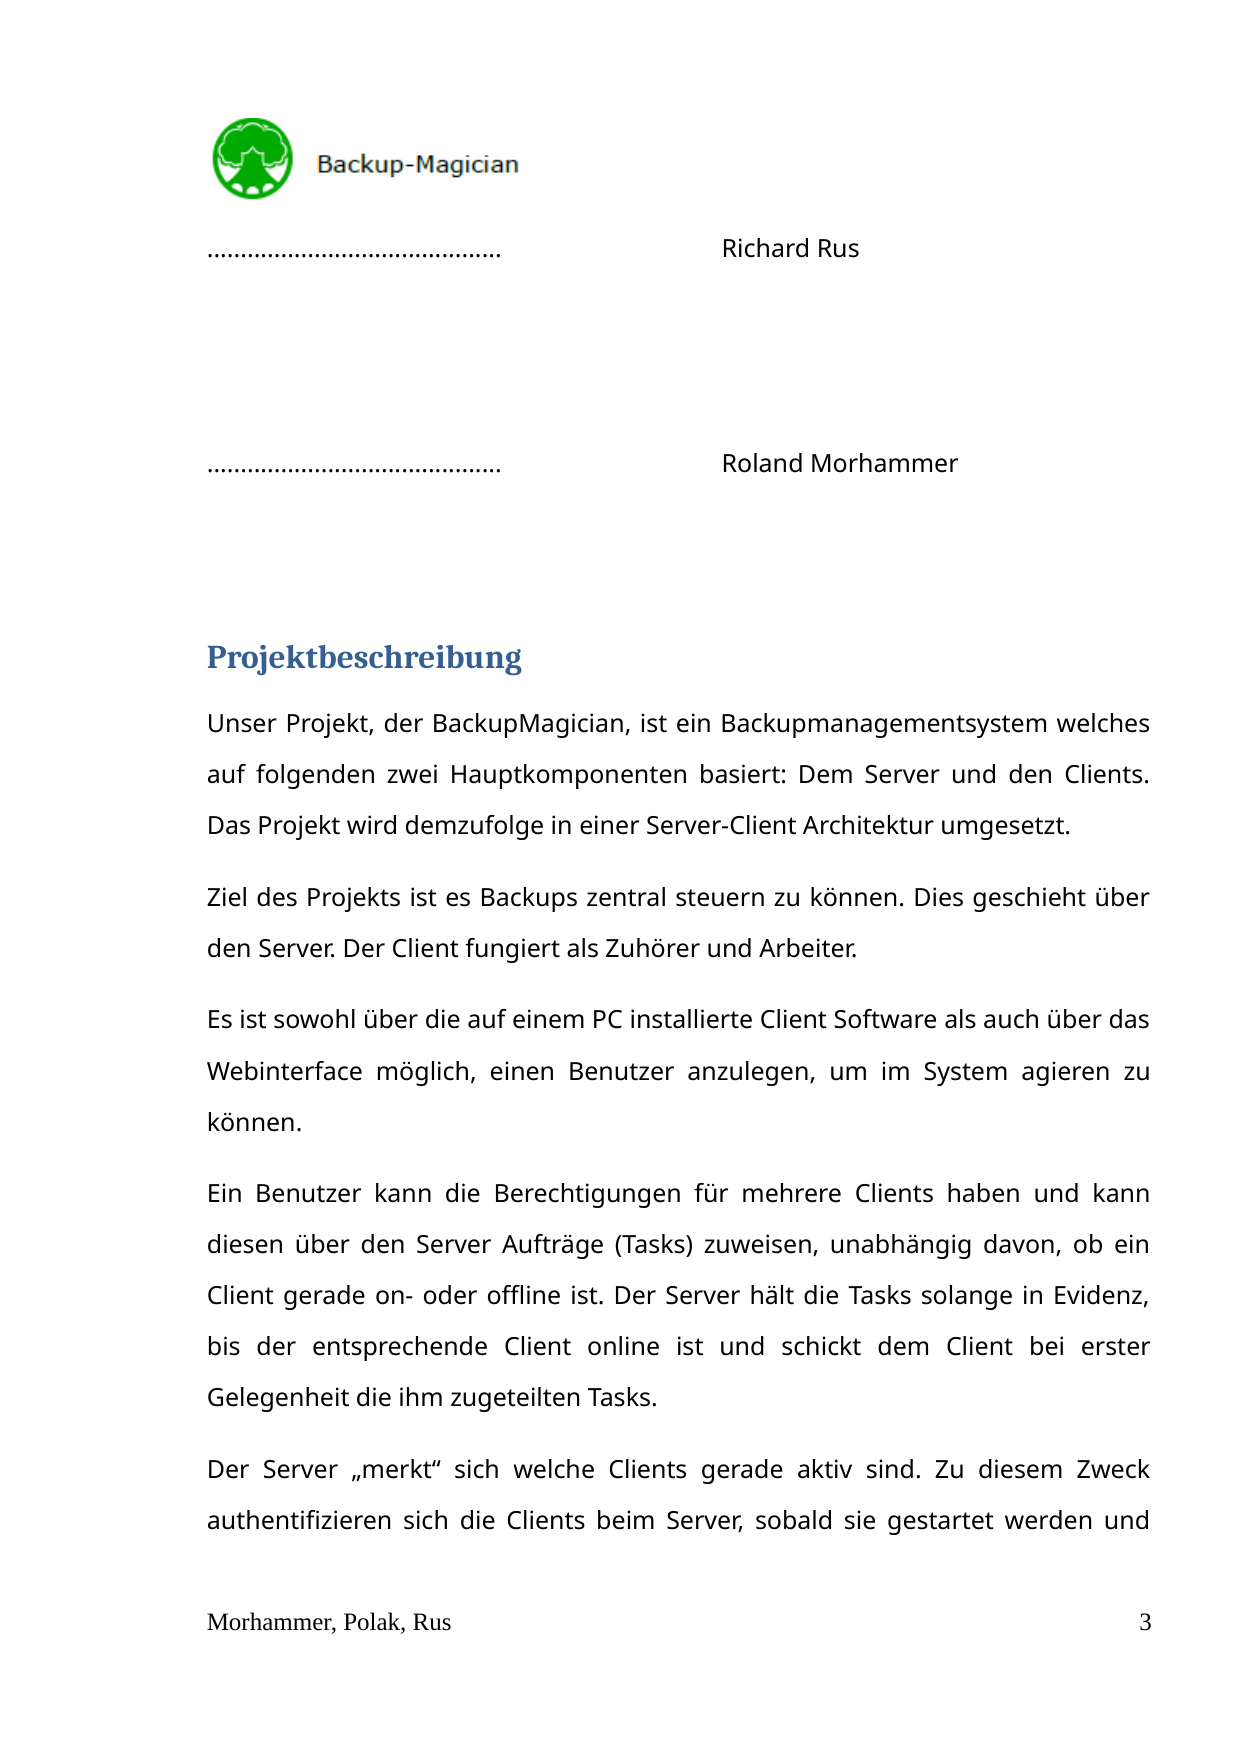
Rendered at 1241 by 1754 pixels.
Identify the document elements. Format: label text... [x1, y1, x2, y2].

text Der Server „merkt“ sich welche Clients gerade aktiv sind. Zu diesem Zweck authentifizieren sich die Clients beim Server, sobald sie gestartet werden und [207, 1452, 1152, 1537]
text Es ist sowohl über die auf einem PC installierte Client Software als auch über das Webinterface möglich, einen Benutzer anzulegen, um im System agieren zu können. [207, 1002, 1152, 1138]
text ............................................ Richard Rus [207, 230, 1152, 264]
text Ziel des Projekts ist es Backups zentral steuern zu können. Dies geschieht über den Server. Der Client fungiert als Zuhörer und Arbeiter. [207, 879, 1152, 964]
text ............................................ Roland Morhammer [207, 445, 1152, 479]
text Unser Projekt, der BackupMagician, ist ein Backupmanagementsystem welches auf folgenden zwei Hauptkomponenten basiert: Dem Server und den Clients. Das Projekt wird demzufolge in einer Server-Client Architektur umgesetzt. [207, 706, 1152, 842]
text Ein Benutzer kann die Berechtigungen für mehrere Clients haben und kann diesen über den Server Aufträge (Tasks) zuweisen, unabhängig davon, ob ein Client gerade on- oder offline ist. Der Server hält die Tasks solange in Evidenz, bis der entsprechende Client online ist und schickt dem Client bei erster Gelegenheit die ihm zugeteilten Tasks. [207, 1176, 1152, 1414]
subtitle Projektbeschreibung [207, 639, 1152, 677]
picture [210, 118, 523, 201]
